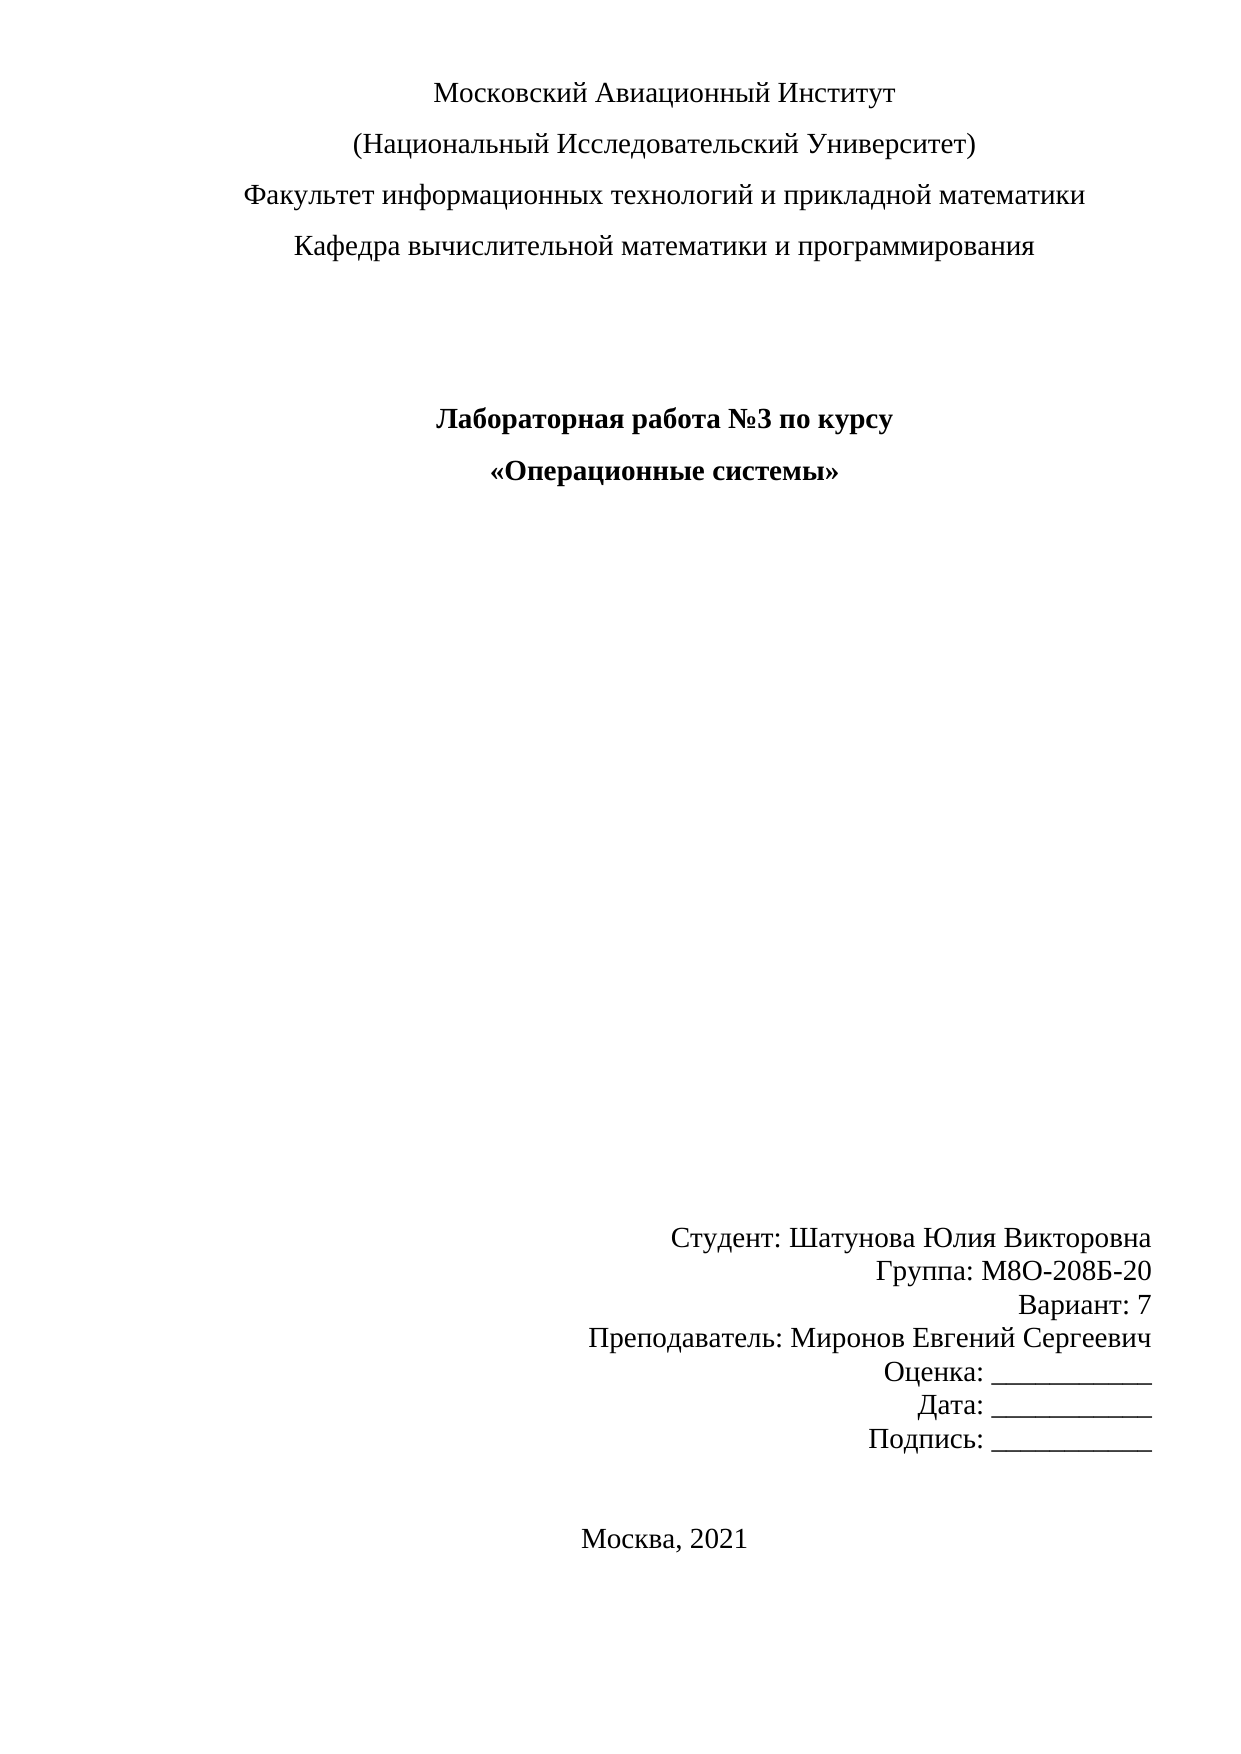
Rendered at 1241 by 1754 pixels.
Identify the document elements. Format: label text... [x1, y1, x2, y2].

text Оценка: ___________ [177, 1354, 1152, 1387]
text Группа: М8О-208Б-20 [767, 1253, 1152, 1287]
text Лабораторная работа №3 по курсу [177, 402, 1152, 435]
text Вариант: 7 [767, 1287, 1152, 1320]
text Кафедра вычислительной математики и программирования [177, 228, 1152, 262]
text Преподаватель: Миронов Евгений Сергеевич [177, 1320, 1152, 1354]
text Московский Авиационный Институт [177, 75, 1152, 108]
text Москва, 2021 [177, 1522, 1152, 1555]
text «Операционные системы» [177, 453, 1152, 486]
text Дата: ___________ [177, 1387, 1152, 1421]
text (Национальный Исследовательский Университет) [177, 126, 1152, 160]
text Студент: Шатунова Юлия Викторовна [177, 1220, 1152, 1253]
text Подпись: ___________ [177, 1421, 1152, 1454]
text Факультет информационных технологий и прикладной математики [177, 177, 1152, 211]
